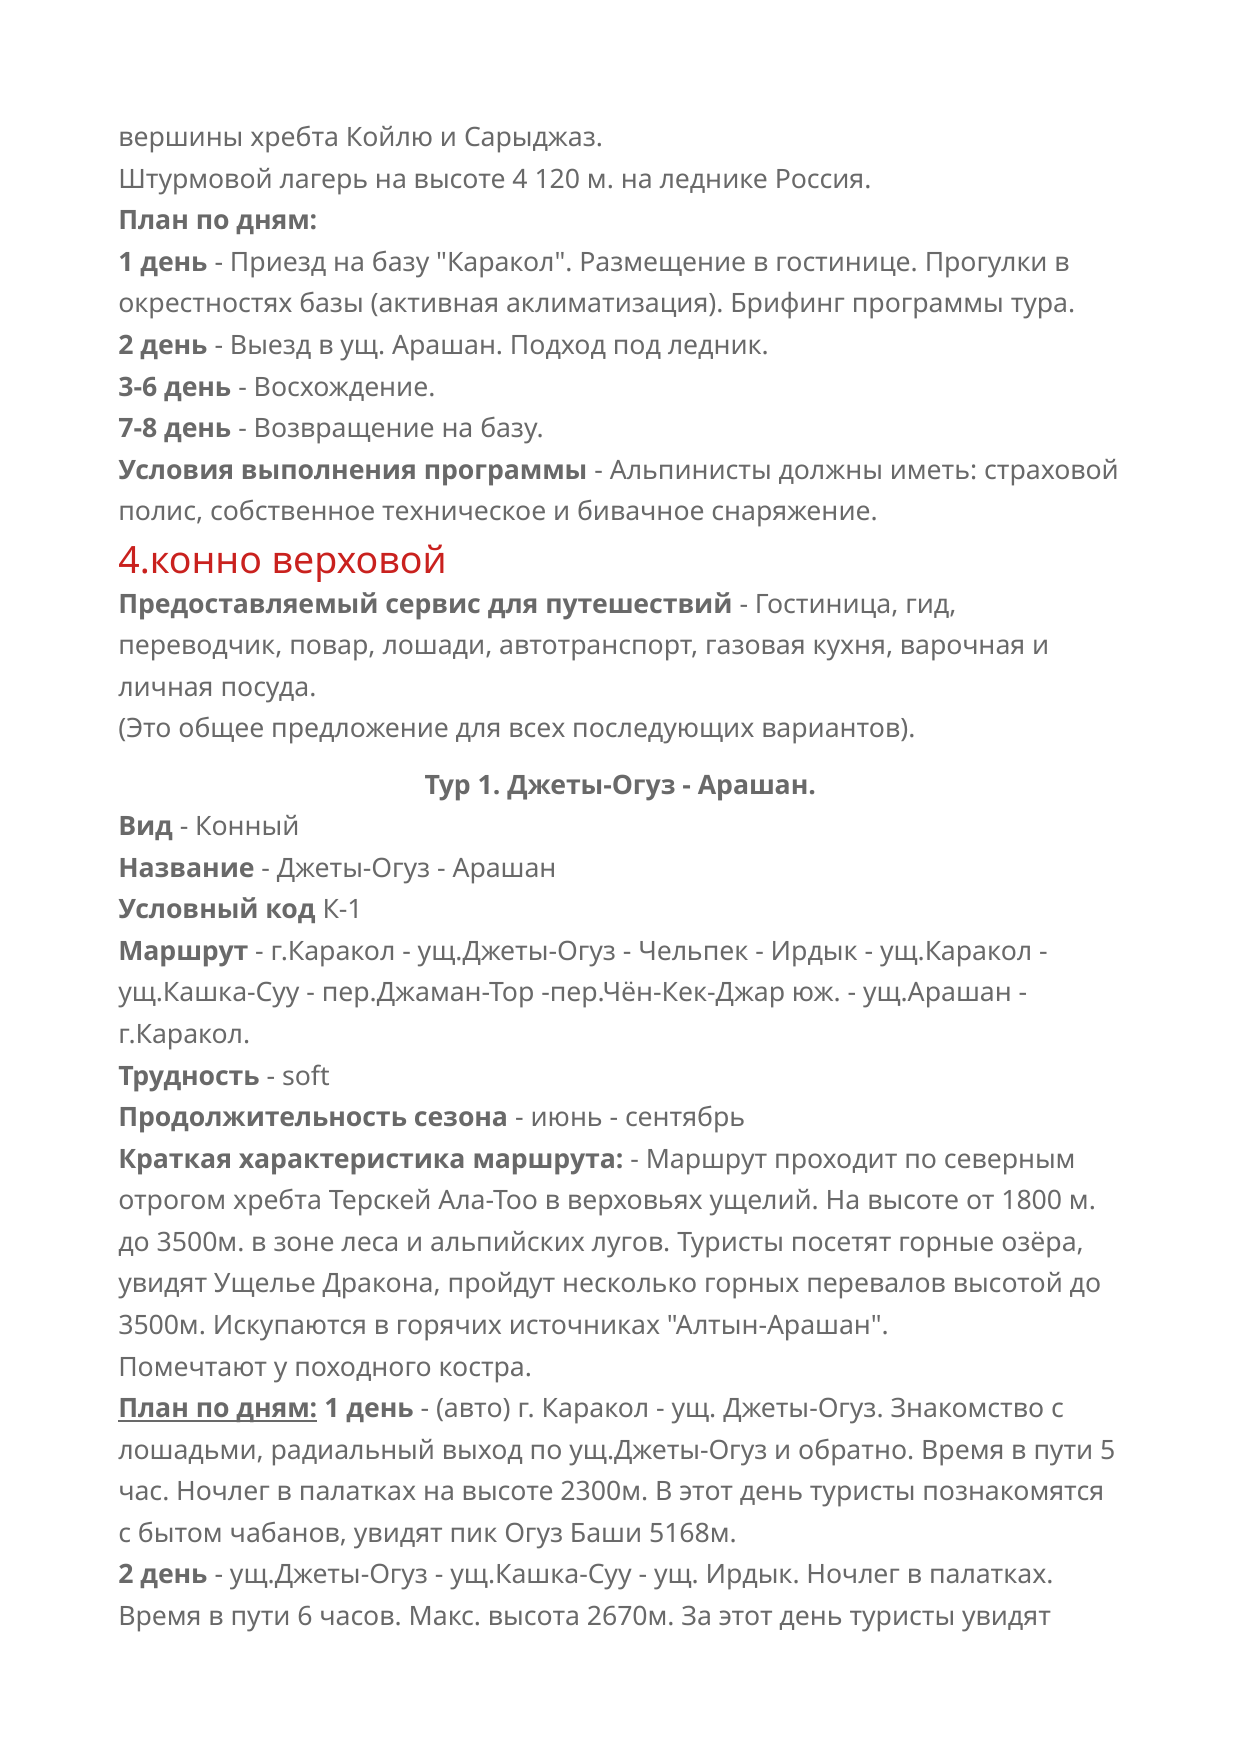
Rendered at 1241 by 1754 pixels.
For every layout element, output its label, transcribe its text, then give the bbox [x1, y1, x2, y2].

text Предоставляемый сервис для путешествий - Гостиница, гид, переводчик, повар, лошади, автотранспорт, газовая кухня, варочная и личная посуда. (Это общее предложение для всех последующих вариантов). [118, 585, 1122, 746]
text Вид - Конный Название - Джеты-Огуз - Арашан Условный код К-1 Маршрут - г.Каракол - ущ.Джеты-Огуз - Чельпек - Ирдык - ущ.Каракол - ущ.Кашка-Суу - пер.Джаман-Тор -пер.Чён-Кек-Джар юж. - ущ.Арашан -г.Каракол. Трудность - soft Продолжительность сезона - июнь - сентябрь Краткая характеристика маршрута: - Маршрут проходит по северным отрогом хребта Терскей Ала-Тоо в верховьях ущелий. На высоте от 1800 м. до 3500м. в зоне леса и альпийских лугов. Туристы посетят горные озёра, увидят Ущелье Дракона, пройдут несколько горных перевалов высотой до 3500м. Искупаются в горячих источниках "Алтын-Арашан". Помечтают у походного костра. План по дням: 1 день - (авто) г. Каракол - ущ. Джеты-Огуз. Знакомство с лошадьми, радиальный выход по ущ.Джеты-Огуз и обратно. Время в пути 5 час. Ночлег в палатках на высоте 2300м. В этот день туристы познакомятся с бытом чабанов, увидят пик Огуз Баши 5168м. 2 день - ущ.Джеты-Огуз - ущ.Кашка-Суу - ущ. Ирдык. Ночлег в палатках. Время в пути 6 часов. Макс. высота 2670м. За этот день туристы увидят [118, 807, 1122, 1633]
text Тур 1. Джеты-Огуз - Арашан. [118, 766, 1122, 802]
text 4.конно верховой [118, 534, 1122, 585]
text вершины хребта Койлю и Сарыджаз. Штурмовой лагерь на высоте 4 120 м. на леднике Россия. План по дням: 1 день - Приезд на базу "Каракол". Размещение в гостинице. Прогулки в окрестностях базы (активная аклиматизация). Брифинг программы тура. 2 день - Выезд в ущ. Арашан. Подход под ледник. 3-6 день - Восхождение. 7-8 день - Возвращение на базу. Условия выполнения программы - Альпинисты должны иметь: страховой полис, собственное техническое и бивачное снаряжение. [118, 118, 1122, 528]
